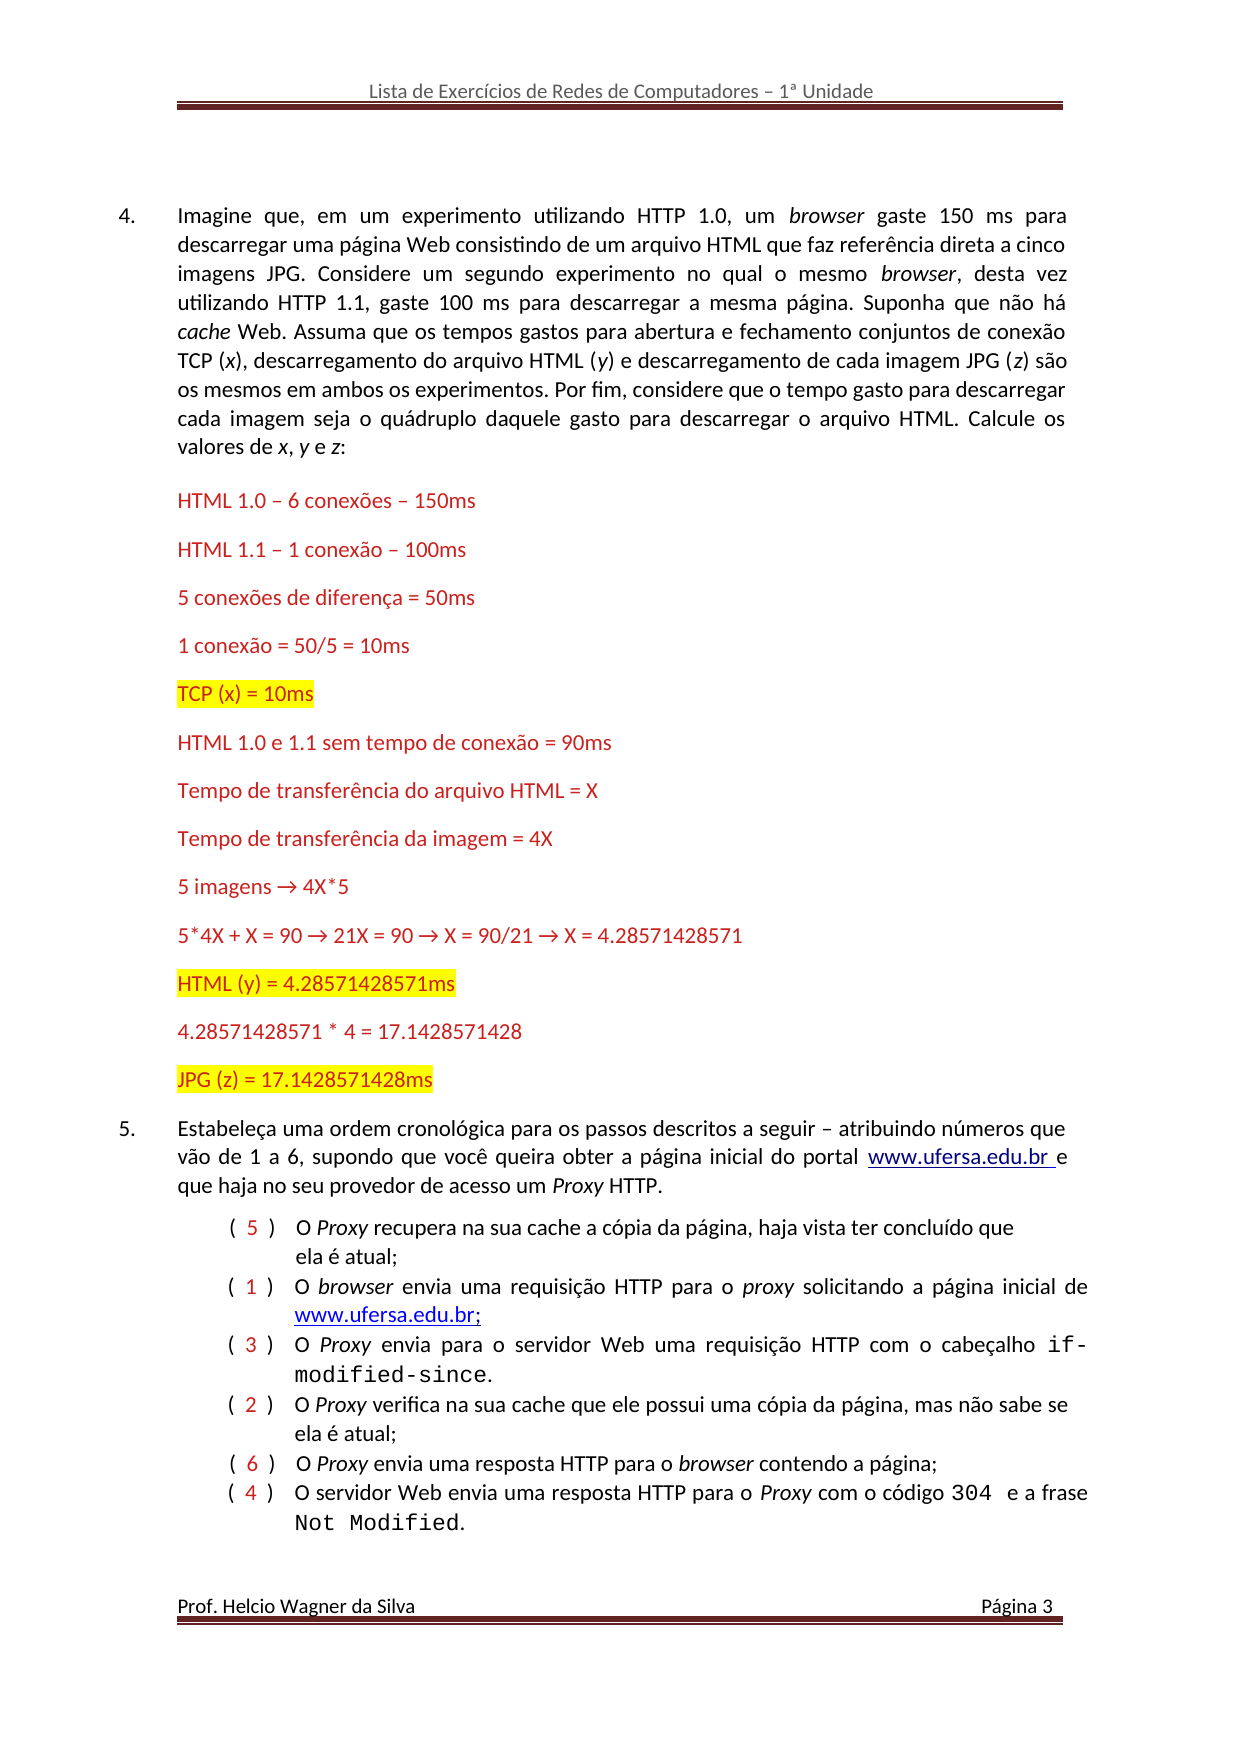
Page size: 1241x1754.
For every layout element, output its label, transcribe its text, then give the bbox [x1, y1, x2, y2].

text ( 1 ) O browser envia uma requisição HTTP para o proxy solicitando a página inicial de www.ufersa.edu.br; [227, 1272, 1088, 1329]
text ( 6 ) O Proxy envia uma resposta HTTP para o browser contendo a página; [177, 1449, 1088, 1477]
list HTML (y) = 4.28571428571ms [118, 969, 1067, 997]
text ( 2 ) O Proxy verifica na sua cache que ele possui uma cópia da página, mas não sabe se ela é atual; [227, 1391, 1070, 1447]
text ela é atual; [295, 1242, 1088, 1270]
list HTML 1.1 – 1 conexão – 100ms [118, 535, 1067, 563]
list 5 conexões de diferença = 50ms [118, 583, 1067, 611]
list HTML 1.0 – 6 conexões – 150ms [118, 487, 1067, 515]
list 5*4X + X = 90 → 21X = 90 → X = 90/21 → X = 4.28571428571 [118, 921, 1067, 949]
list TCP (x) = 10ms [118, 679, 1067, 708]
text ( 4 ) O servidor Web envia uma resposta HTTP para o Proxy com o código 304 e a frase Not Modified. [227, 1478, 1088, 1537]
list 1 conexão = 50/5 = 10ms [118, 631, 1067, 659]
text ( 5 ) O Proxy recupera na sua cache a cópia da página, haja vista ter concluído que [177, 1213, 1088, 1241]
list 5 imagens → 4X*5 [118, 872, 1067, 901]
list JPG (z) = 17.1428571428ms [118, 1065, 1067, 1093]
list Estabeleça uma ordem cronológica para os passos descritos a seguir – atribuindo números que vão de 1 a 6, supondo que você queira obter a página inicial do portal www.ufersa.edu.br e que haja no seu provedor de acesso um Proxy HTTP. [118, 1114, 1067, 1199]
list Tempo de transferência da imagem = 4X [118, 824, 1067, 852]
list HTML 1.0 e 1.1 sem tempo de conexão = 90ms [118, 728, 1067, 756]
list Tempo de transferência do arquivo HTML = X [118, 776, 1067, 804]
list Imagine que, em um experimento utilizando HTTP 1.0, um browser gaste 150 ms para descarregar uma página Web consistindo de um arquivo HTML que faz referência direta a cinco imagens JPG. Considere um segundo experimento no qual o mesmo browser, desta vez utilizando HTTP 1.1, gaste 100 ms para descarregar a mesma página. Suponha que não há cache Web. Assuma que os tempos gastos para abertura e fechamento conjuntos de conexão TCP (x), descarregamento do arquivo HTML (y) e descarregamento de cada imagem JPG (z) são os mesmos em ambos os experimentos. Por fim, considere que o tempo gasto para descarregar cada imagem seja o quádruplo daquele gasto para descarregar o arquivo HTML. Calcule os valores de x, y e z: [118, 202, 1067, 461]
list 4.28571428571 * 4 = 17.1428571428 [118, 1017, 1067, 1045]
text ( 3 ) O Proxy envia para o servidor Web uma requisição HTTP com o cabeçalho if-modified-since. [227, 1330, 1088, 1389]
